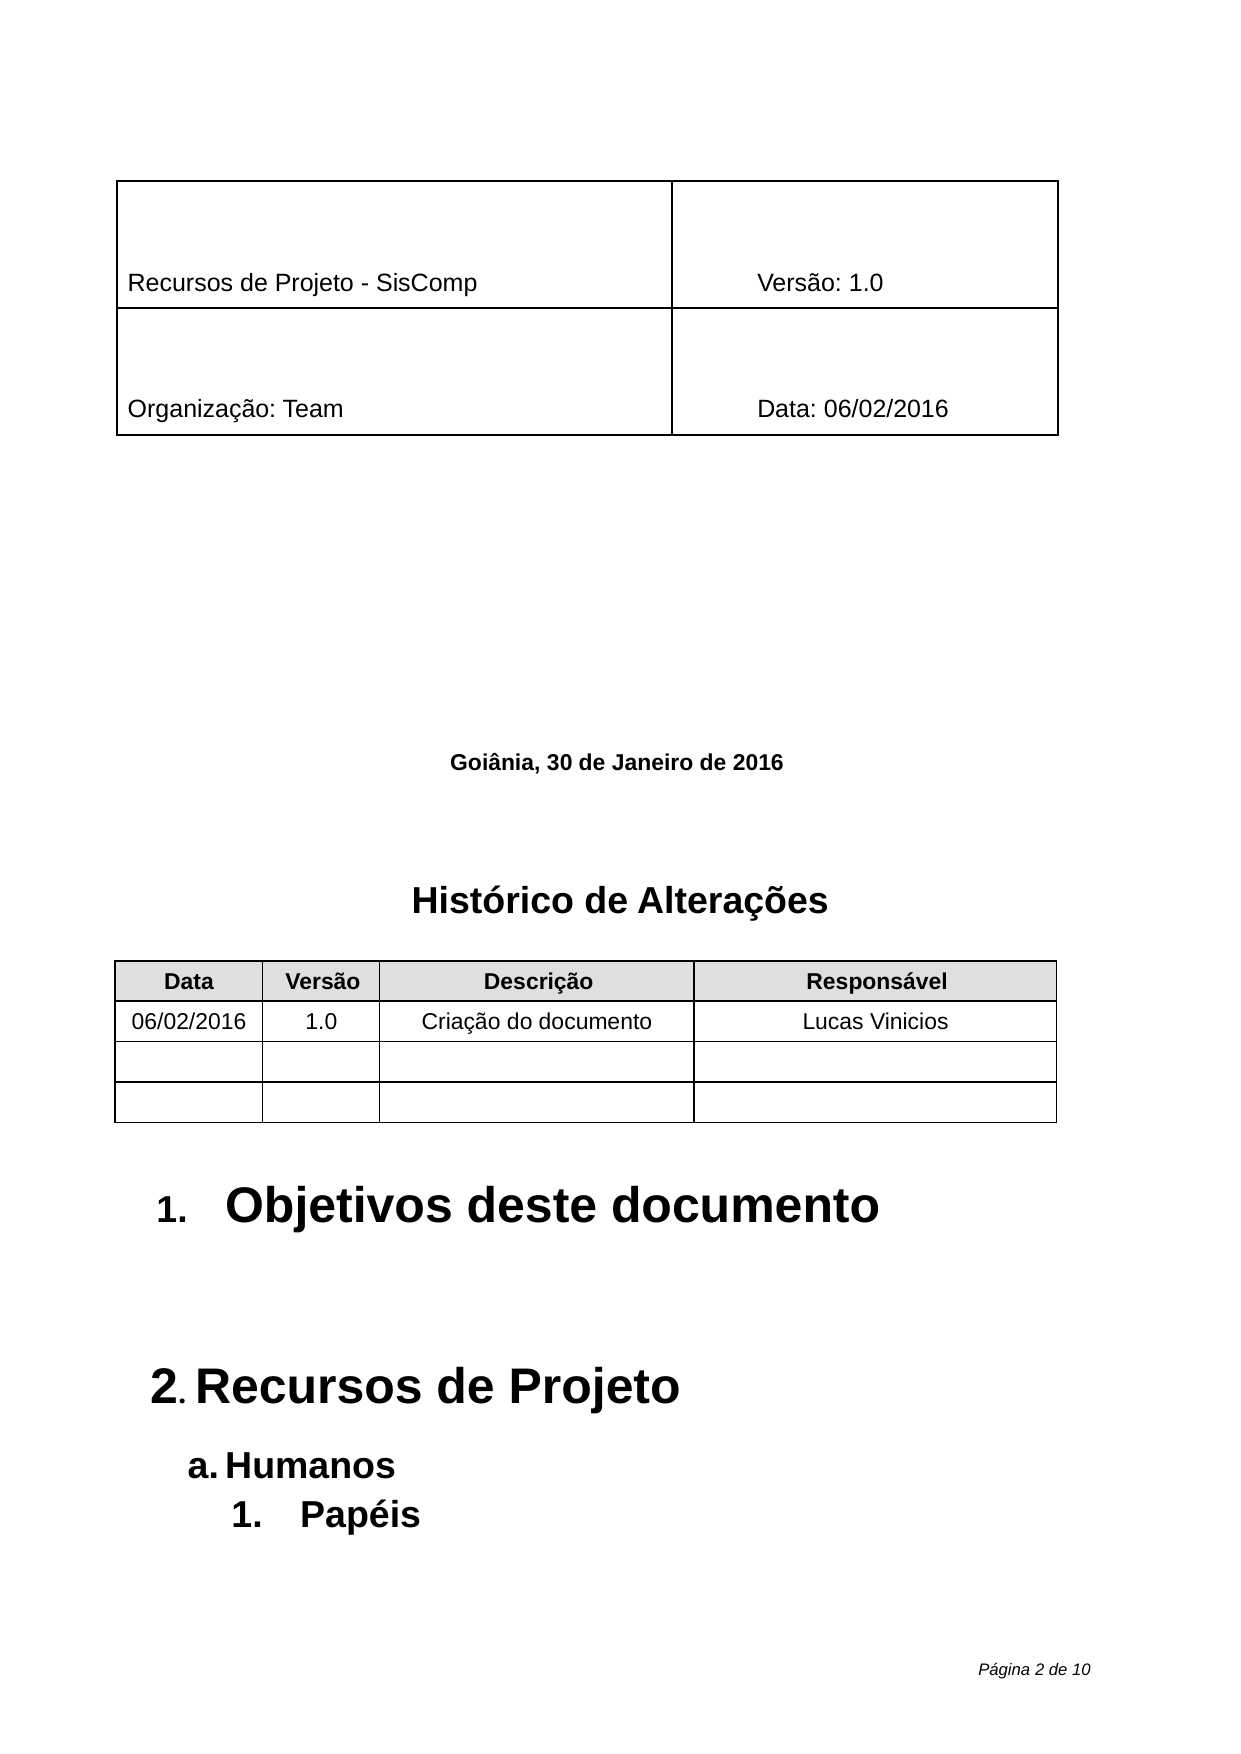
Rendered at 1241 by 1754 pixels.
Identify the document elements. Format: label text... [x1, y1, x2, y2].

table_header Versão [263, 962, 379, 1000]
table_cell 1.0 [263, 1002, 379, 1041]
table_header Responsável [695, 962, 1056, 1000]
subtitle Humanos [187, 1443, 1090, 1486]
list Papéis [225, 1492, 1090, 1536]
table_cell Criação do documento [380, 1002, 693, 1041]
table_cell [380, 1042, 693, 1081]
subtitle 2. Recursos de Projeto [150, 1356, 1090, 1413]
table_cell [263, 1083, 379, 1122]
table_cell 06/02/2016 [116, 1002, 262, 1041]
table_cell [380, 1083, 693, 1122]
text Histórico de Alterações [150, 878, 1090, 921]
table_cell [116, 1042, 262, 1081]
table_header Data [116, 962, 262, 1000]
table_cell Lucas Vinicios [695, 1002, 1056, 1041]
table_cell [263, 1042, 379, 1081]
table_header Descrição [380, 962, 693, 1000]
table_cell [695, 1083, 1056, 1122]
text Goiânia, 30 de Janeiro de 2016 [450, 748, 1090, 775]
table_cell [695, 1042, 1056, 1081]
subtitle Objetivos deste documento [150, 1175, 1090, 1233]
table_cell [116, 1083, 262, 1122]
